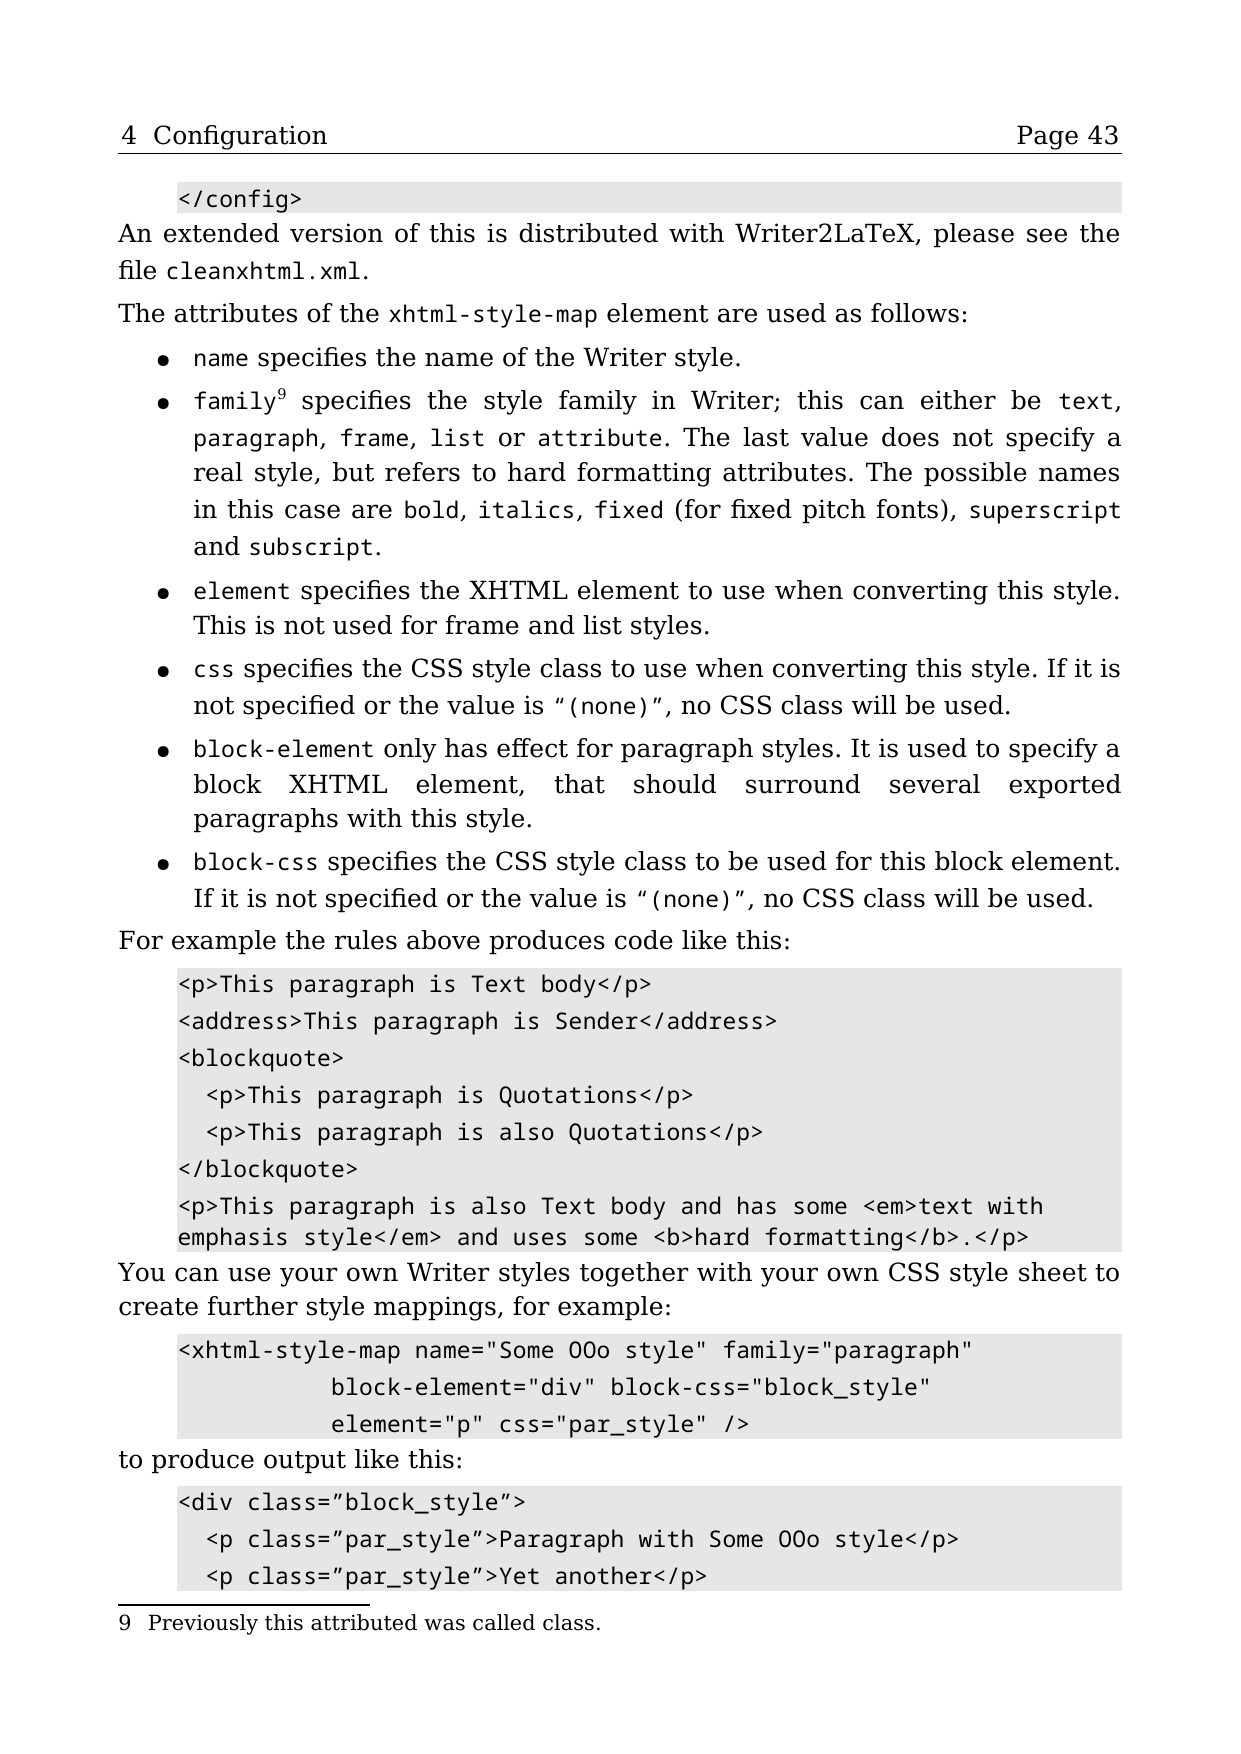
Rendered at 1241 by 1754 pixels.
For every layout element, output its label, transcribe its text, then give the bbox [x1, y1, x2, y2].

text </config> [177, 182, 1122, 213]
list css specifies the CSS style class to use when converting this style. If it is not specified or the value is “(none)”, no CSS class will be used. [156, 653, 1122, 721]
text <p>This paragraph is Text body</p> [177, 968, 1122, 999]
text element="p" css="par_style" /> [177, 1408, 1122, 1439]
text For example the rules above produces code like this: [118, 927, 1122, 956]
list name specifies the name of the Writer style. [156, 341, 1122, 372]
text block-element="div" block-css="block_style" [177, 1371, 1122, 1402]
list block-element only has effect for paragraph styles. It is used to specify a block XHTML element, that should surround several exported paragraphs with this style. [156, 733, 1122, 834]
text <address>This paragraph is Sender</address> [177, 1005, 1122, 1036]
text <p class=”par_style”>Yet another</p> [177, 1560, 1122, 1591]
text <xhtml-style-map name="Some OOo style" family="paragraph" [177, 1334, 1122, 1365]
text to produce output like this: [118, 1445, 1122, 1474]
text <blockquote> [177, 1042, 1122, 1073]
text </blockquote> [177, 1153, 1122, 1184]
list Previously this attributed was called class. [118, 1611, 1122, 1636]
text <div class=”block_style”> [177, 1486, 1122, 1517]
text <p>This paragraph is also Quotations</p> [177, 1116, 1122, 1147]
text The attributes of the xhtml-style-map element are used as follows: [118, 298, 1122, 329]
text <p>This paragraph is also Text body and has some <em>text with emphasis style</em> and uses some <b>hard formatting</b>.</p> [177, 1190, 1122, 1252]
list family specifies the style family in Writer; this can either be text, paragraph, frame, list or attribute. The last value does not specify a real style, but refers to hard formatting attributes. The possible names in this case are bold, italics, fixed (for fixed pitch fonts), superscript and subscript. [156, 385, 1122, 562]
text An extended version of this is distributed with Writer2LaTeX, please see the file cleanxhtml.xml. [118, 219, 1122, 286]
text You can use your own Writer styles together with your own CSS style sheet to create further style mappings, for example: [118, 1258, 1122, 1322]
list block-css specifies the CSS style class to be used for this block element. If it is not specified or the value is “(none)”, no CSS class will be used. [156, 846, 1122, 914]
text <p>This paragraph is Quotations</p> [177, 1079, 1122, 1110]
list element specifies the XHTML element to use when converting this style. This is not used for frame and list styles. [156, 574, 1122, 640]
text <p class=”par_style”>Paragraph with Some OOo style</p> [177, 1523, 1122, 1554]
